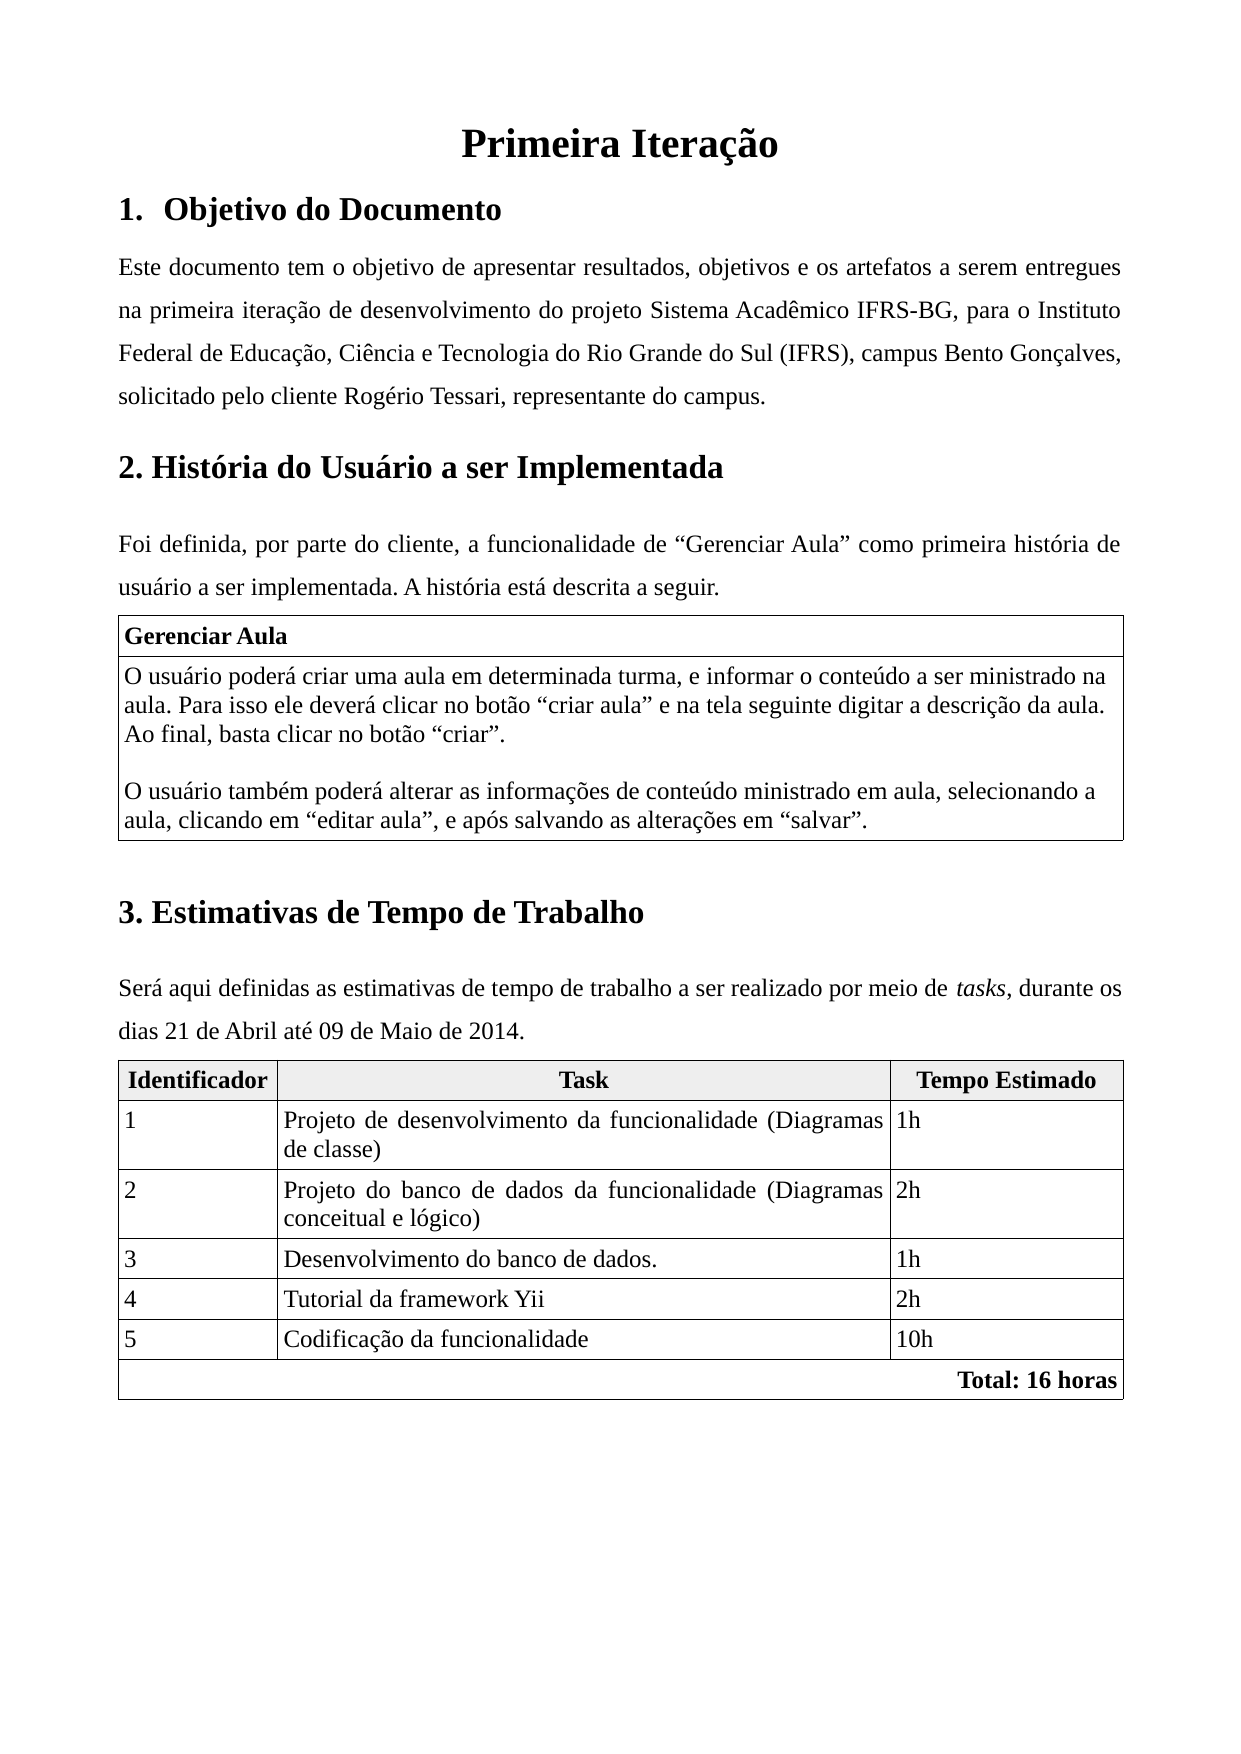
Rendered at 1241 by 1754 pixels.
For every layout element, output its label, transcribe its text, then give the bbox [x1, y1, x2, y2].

table_cell 3 [119, 1239, 277, 1278]
text Primeira Iteração [118, 118, 1122, 166]
text Este documento tem o objetivo de apresentar resultados, objetivos e os artefatos a serem entregues na primeira iteração de desenvolvimento do projeto Sistema Acadêmico IFRS-BG, para o Instituto Federal de Educação, Ciência e Tecnologia do Rio Grande do Sul (IFRS), campus Bento Gonçalves, solicitado pelo cliente Rogério Tessari, representante do campus. [118, 252, 1122, 410]
table_cell 4 [119, 1279, 277, 1318]
table_cell Total: 16 horas [119, 1360, 1123, 1399]
table_header Gerenciar Aula [119, 616, 1123, 656]
table_cell 2h [891, 1279, 1123, 1318]
table_cell 2 [119, 1170, 277, 1238]
table_cell Desenvolvimento do banco de dados. [278, 1239, 890, 1278]
table_header Tempo Estimado [891, 1061, 1123, 1100]
table_cell 1 [119, 1101, 277, 1169]
subtitle Foi definida, por parte do cliente, a funcionalidade de “Gerenciar Aula” como primeira história de usuário a ser implementada. A história está descrita a seguir. [118, 529, 1122, 601]
table_cell 10h [891, 1320, 1123, 1359]
table_cell Codificação da funcionalidade [278, 1320, 890, 1359]
table_cell Tutorial da framework Yii [278, 1279, 890, 1318]
table_header Identificador [119, 1061, 277, 1100]
subtitle 3. Estimativas de Tempo de Trabalho [118, 892, 1122, 930]
table_cell 2h [891, 1170, 1123, 1238]
table_cell Projeto do banco de dados da funcionalidade (Diagramas conceitual e lógico) [278, 1170, 890, 1238]
table_cell 1h [891, 1101, 1123, 1169]
subtitle Será aqui definidas as estimativas de tempo de trabalho a ser realizado por meio de tasks, durante os dias 21 de Abril até 09 de Maio de 2014. [118, 973, 1122, 1045]
table_cell 1h [891, 1239, 1123, 1278]
table_cell Projeto de desenvolvimento da funcionalidade (Diagramas de classe) [278, 1101, 890, 1169]
table_cell O usuário poderá criar uma aula em determinada turma, e informar o conteúdo a ser ministrado na aula. Para isso ele deverá clicar no botão “criar aula” e na tela seguinte digitar a descrição da aula. Ao final, basta clicar no botão “criar”. O usuário também poderá alterar as informações de conteúdo ministrado em aula, selecionando a aula, clicando em “editar aula”, e após salvando as alterações em “salvar”. [119, 657, 1123, 839]
table_cell 5 [119, 1320, 277, 1359]
subtitle 1. Objetivo do Documento [118, 190, 1122, 228]
subtitle 2. História do Usuário a ser Implementada [118, 448, 1122, 486]
table_header Task [278, 1061, 890, 1100]
